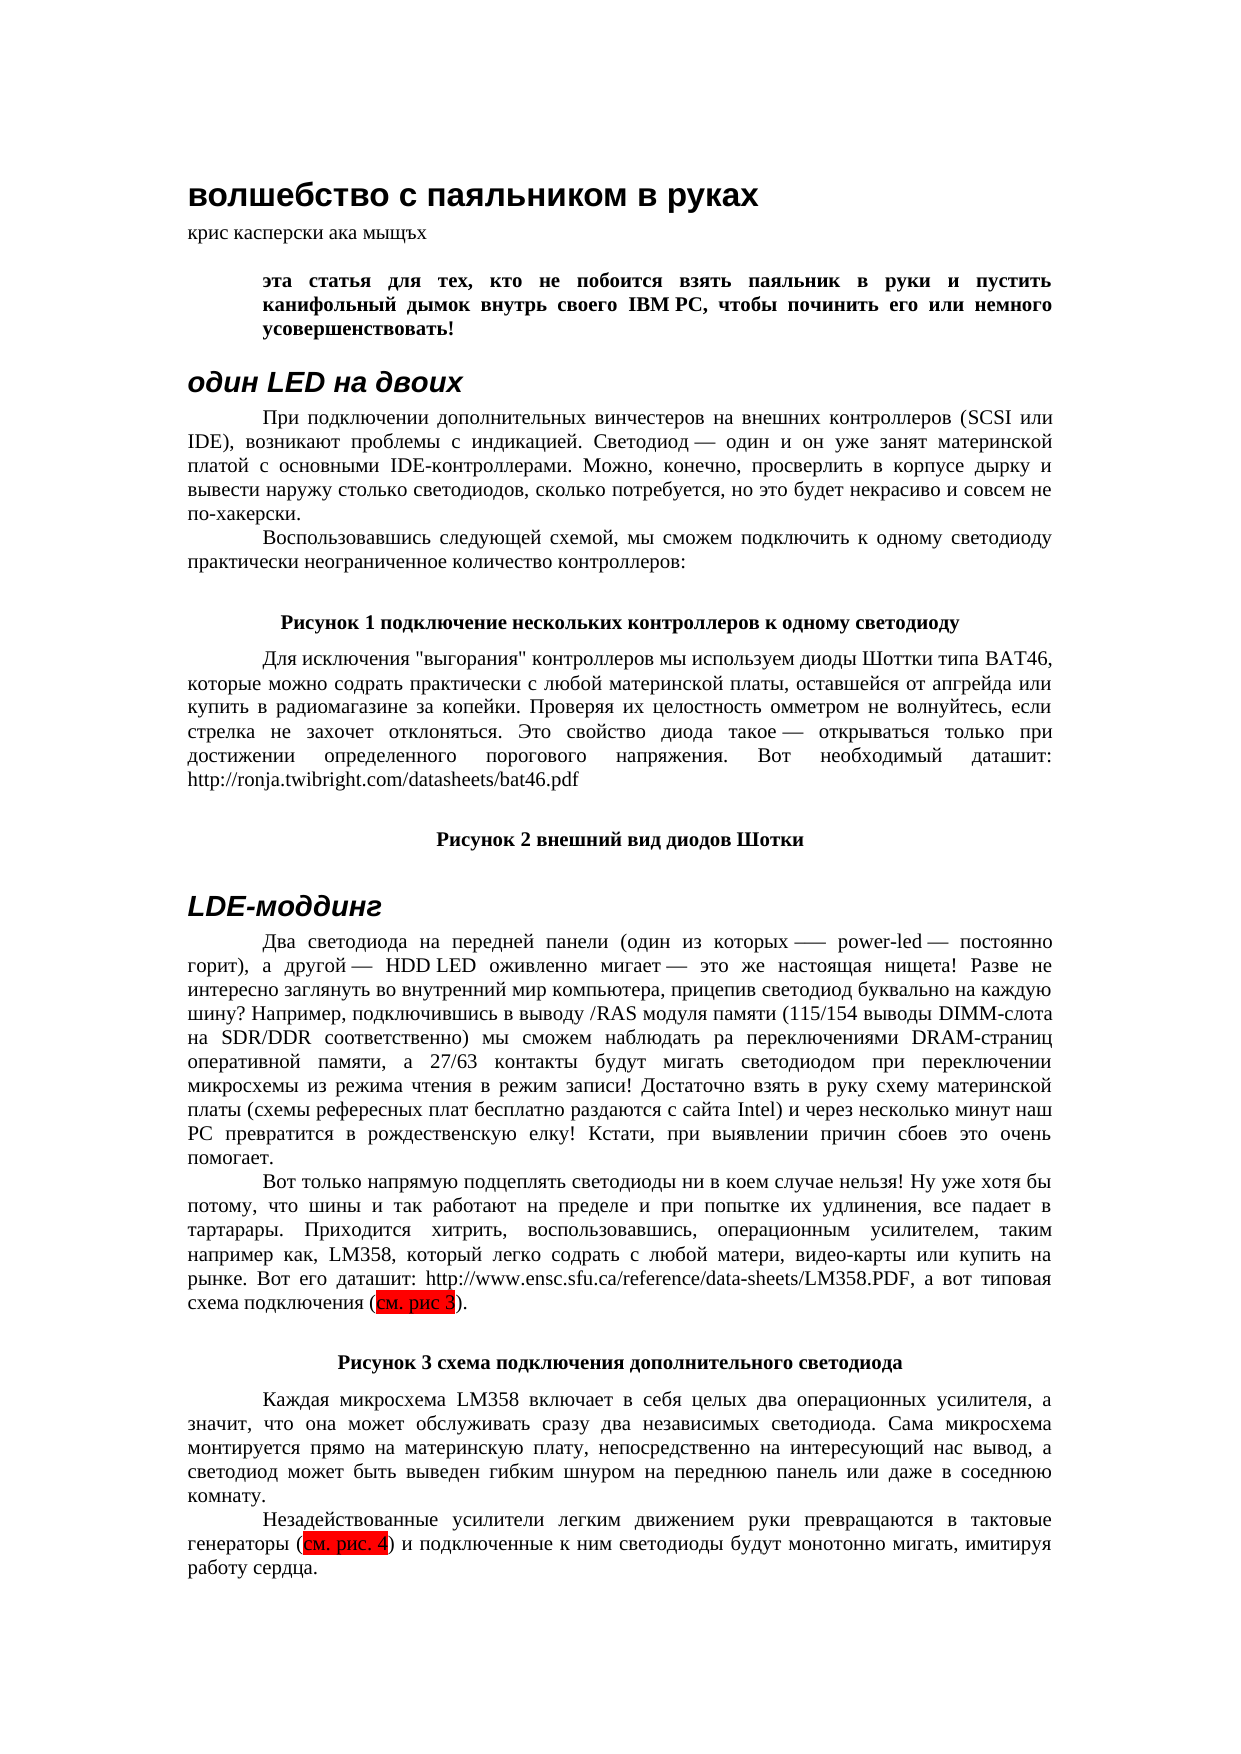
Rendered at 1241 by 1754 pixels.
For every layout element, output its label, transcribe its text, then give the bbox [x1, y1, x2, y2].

text эта статья для тех, кто не побоится взять паяльник в руки и пустить канифольный дымок внутрь своего IBM PC, чтобы починить его или немного усовершенствовать! [262, 268, 1053, 340]
subtitle LDE-моддинг [187, 889, 1053, 922]
text Каждая микросхема LM358 включает в себя целых два операционных усилителя, а значит, что она может обслуживать сразу два независимых светодиода. Сама микросхема монтируется прямо на материнскую плату, непосредственно на интересующий нас вывод, а светодиод может быть выведен гибким шнуром на переднюю панель или даже в соседнюю комнату. [187, 1387, 1053, 1507]
text При подключении дополнительных винчестеров на внешних контроллеров (SCSI или IDE), возникают проблемы с индикацией. Светодиод — один и он уже занят материнской платой с основными IDE-контроллерами. Можно, конечно, просверлить в корпусе дырку и вывести наружу столько светодиодов, сколько потребуется, но это будет некрасиво и совсем не по-хакерски. [187, 405, 1053, 525]
text Незадействованные усилители легким движением руки превращаются в тактовые генераторы (см. рис. 4) и подключенные к ним светодиоды будут монотонно мигать, имитируя работу сердца. [187, 1507, 1053, 1579]
text Воспользовавшись следующей схемой, мы сможем подключить к одному светодиоду практически неограниченное количество контроллеров: [187, 525, 1053, 573]
text Два светодиода на передней панели (один из которых –— power-led — постоянно горит), а другой — HDD LED оживленно мигает — это же настоящая нищета! Разве не интересно заглянуть во внутренний мир компьютера, прицепив светодиод буквально на каждую шину? Например, подключившись в выводу /RAS модуля памяти (115/154 выводы DIMM-слота на SDR/DDR соответственно) мы сможем наблюдать pа переключениями DRAM-страниц оперативной памяти, а 27/63 контакты будут мигать светодиодом при переключении микросхемы из режима чтения в режим записи! Достаточно взять в руку схему материнской платы (схемы рефересных плат бесплатно раздаются с сайта Intel) и через несколько минут наш PC превратится в рождественскую елку! Кстати, при выявлении причин сбоев это очень помогает. [187, 929, 1053, 1169]
text Рисунок 2 внешний вид диодов Шотки [187, 827, 1053, 851]
text Рисунок 1 подключение нескольких контроллеров к одному светодиоду [187, 610, 1053, 634]
subtitle один LED на двоих [187, 365, 1053, 398]
text Рисунок 3 схема подключения дополнительного светодиода [187, 1350, 1053, 1374]
text Для исключения "выгорания" контроллеров мы используем диоды Шоттки типа BAT46, которые можно содрать практически с любой материнской платы, оставшейся от апгрейда или купить в радиомагазине за копейки. Проверяя их целостность омметром не волнуйтесь, если стрелка не захочет отклоняться. Это свойство диода такое — открываться только при достижении определенного порогового напряжения. Вот необходимый даташит: http://ronja.twibright.com/datasheets/bat46.pdf [187, 646, 1053, 791]
text крис касперски ака мыщъх [187, 220, 1053, 244]
text Вот только напрямую подцеплять светодиоды ни в коем случае нельзя! Ну уже хотя бы потому, что шины и так работают на пределе и при попытке их удлинения, все падает в тартарары. Приходится хитрить, воспользовавшись, операционным усилителем, таким например как, LM358, который легко содрать с любой матери, видео-карты или купить на рынке. Вот его даташит: http://www.ensc.sfu.ca/reference/data-sheets/LM358.PDF, а вот типовая схема подключения (см. рис 3). [187, 1169, 1053, 1314]
subtitle волшебство с паяльником в руках [187, 175, 1053, 213]
